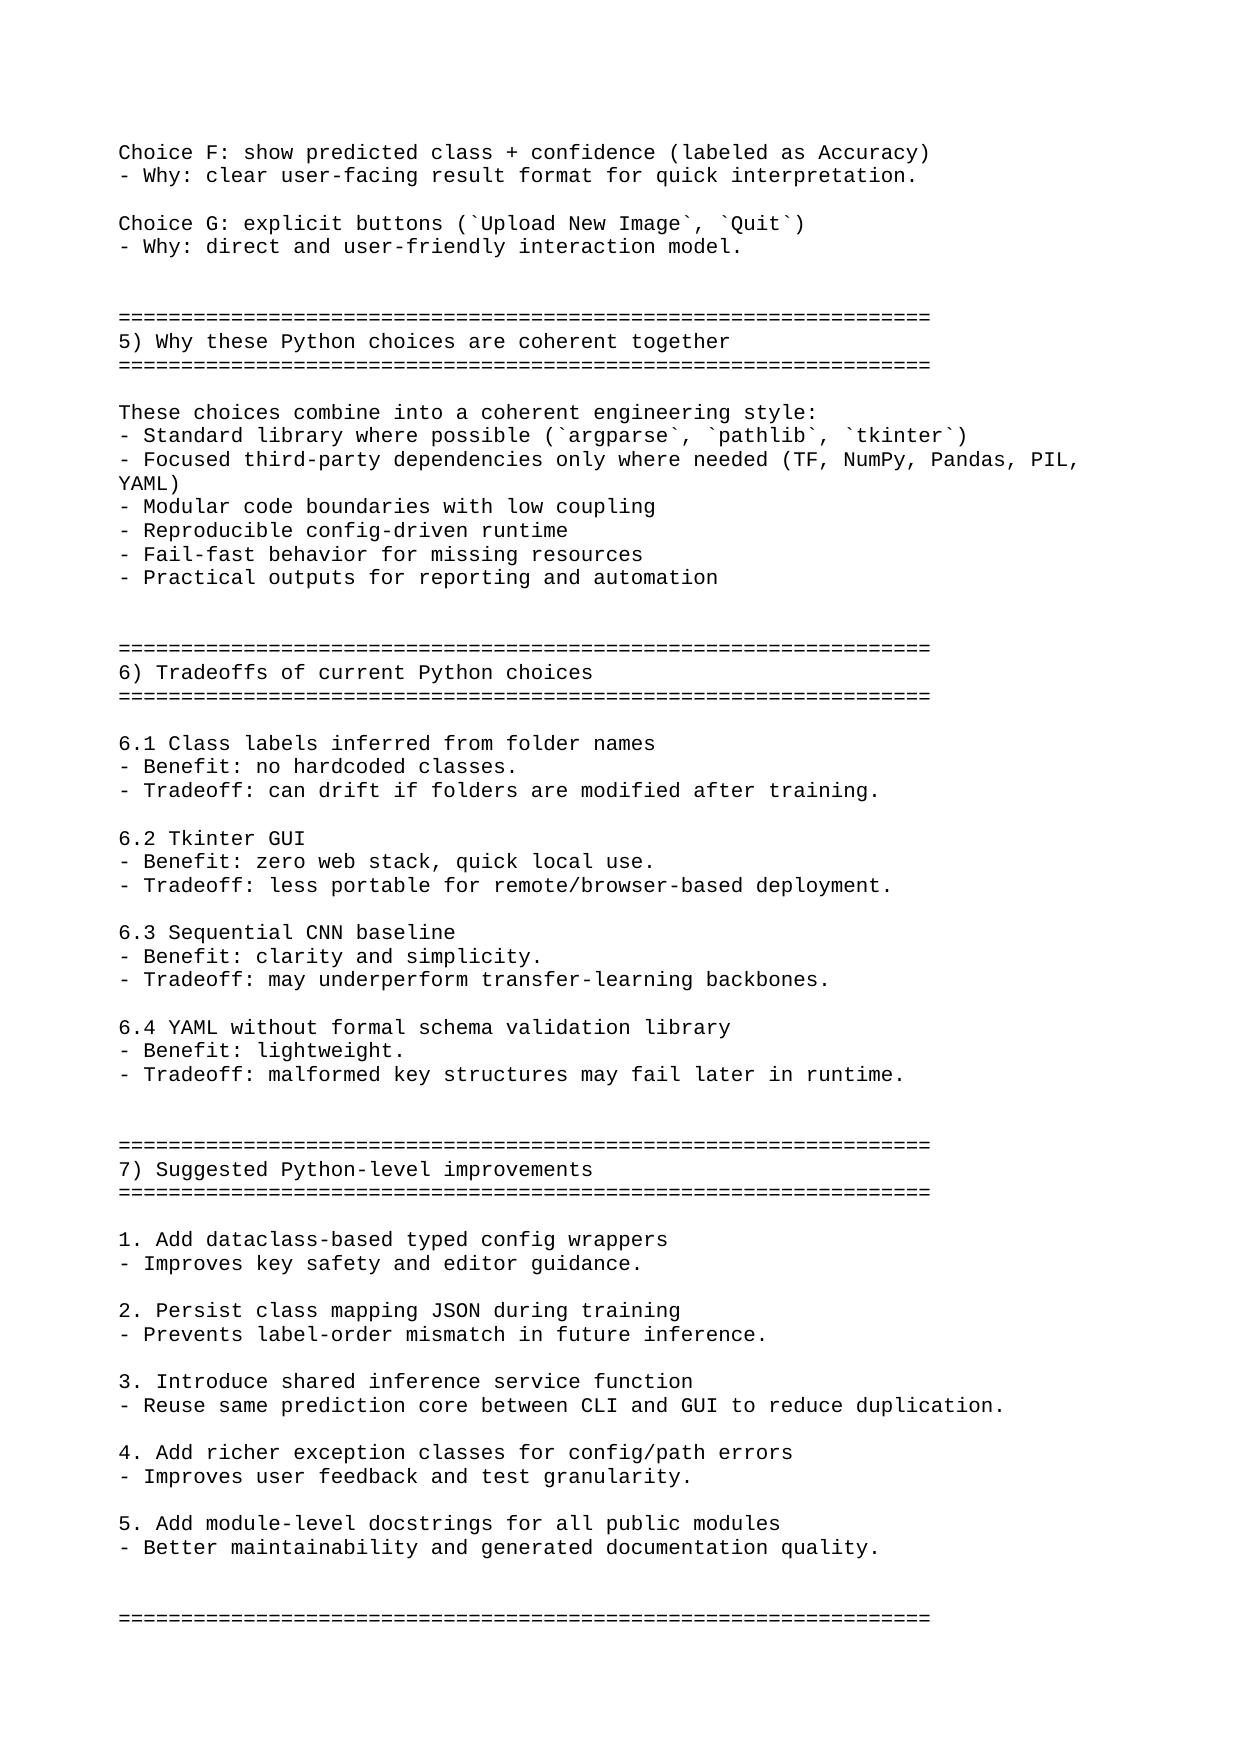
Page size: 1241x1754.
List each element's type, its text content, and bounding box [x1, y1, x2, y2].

text ================================================================= [118, 307, 1122, 331]
text ================================================================= [118, 1182, 1122, 1206]
text - Standard library where possible (`argparse`, `pathlib`, `tkinter`) [118, 426, 1122, 449]
text - Modular code boundaries with low coupling [118, 496, 1122, 520]
text - Tradeoff: may underperform transfer-learning backbones. [118, 969, 1122, 993]
text - Why: direct and user-friendly interaction model. [118, 236, 1122, 260]
text 6) Tradeoffs of current Python choices [118, 662, 1122, 686]
text 4. Add richer exception classes for config/path errors [118, 1442, 1122, 1466]
text - Tradeoff: malformed key structures may fail later in runtime. [118, 1064, 1122, 1088]
text - Reuse same prediction core between CLI and GUI to reduce duplication. [118, 1395, 1122, 1419]
text - Why: clear user-facing result format for quick interpretation. [118, 165, 1122, 189]
text ================================================================= [118, 354, 1122, 378]
text ================================================================= [118, 1135, 1122, 1158]
text These choices combine into a coherent engineering style: [118, 402, 1122, 426]
text 2. Persist class mapping JSON during training [118, 1300, 1122, 1324]
text ================================================================= [118, 686, 1122, 709]
text 6.3 Sequential CNN baseline [118, 922, 1122, 946]
text - Better maintainability and generated documentation quality. [118, 1537, 1122, 1561]
text - Tradeoff: less portable for remote/browser-based deployment. [118, 875, 1122, 898]
text - Benefit: zero web stack, quick local use. [118, 851, 1122, 875]
text 7) Suggested Python-level improvements [118, 1158, 1122, 1182]
text - Improves user feedback and test granularity. [118, 1466, 1122, 1489]
text 6.4 YAML without formal schema validation library [118, 1017, 1122, 1040]
text 6.2 Tkinter GUI [118, 827, 1122, 851]
text - Benefit: lightweight. [118, 1040, 1122, 1064]
text 5) Why these Python choices are coherent together [118, 331, 1122, 354]
text 6.1 Class labels inferred from folder names [118, 733, 1122, 757]
text - Reproducible config-driven runtime [118, 520, 1122, 544]
text 5. Add module-level docstrings for all public modules [118, 1513, 1122, 1537]
text - Fail-fast behavior for missing resources [118, 544, 1122, 567]
text - Improves key safety and editor guidance. [118, 1253, 1122, 1277]
text - Benefit: clarity and simplicity. [118, 946, 1122, 969]
text 1. Add dataclass-based typed config wrappers [118, 1229, 1122, 1253]
text - Prevents label-order mismatch in future inference. [118, 1324, 1122, 1348]
text - Focused third-party dependencies only where needed (TF, NumPy, Pandas, PIL, YAML) [118, 449, 1122, 496]
text - Practical outputs for reporting and automation [118, 567, 1122, 591]
text - Tradeoff: can drift if folders are modified after training. [118, 780, 1122, 804]
text 3. Introduce shared inference service function [118, 1371, 1122, 1395]
text Choice G: explicit buttons (`Upload New Image`, `Quit`) [118, 213, 1122, 236]
text Choice F: show predicted class + confidence (labeled as Accuracy) [118, 142, 1122, 165]
text ================================================================= [118, 638, 1122, 662]
text - Benefit: no hardcoded classes. [118, 757, 1122, 780]
text ================================================================= [118, 1608, 1122, 1631]
